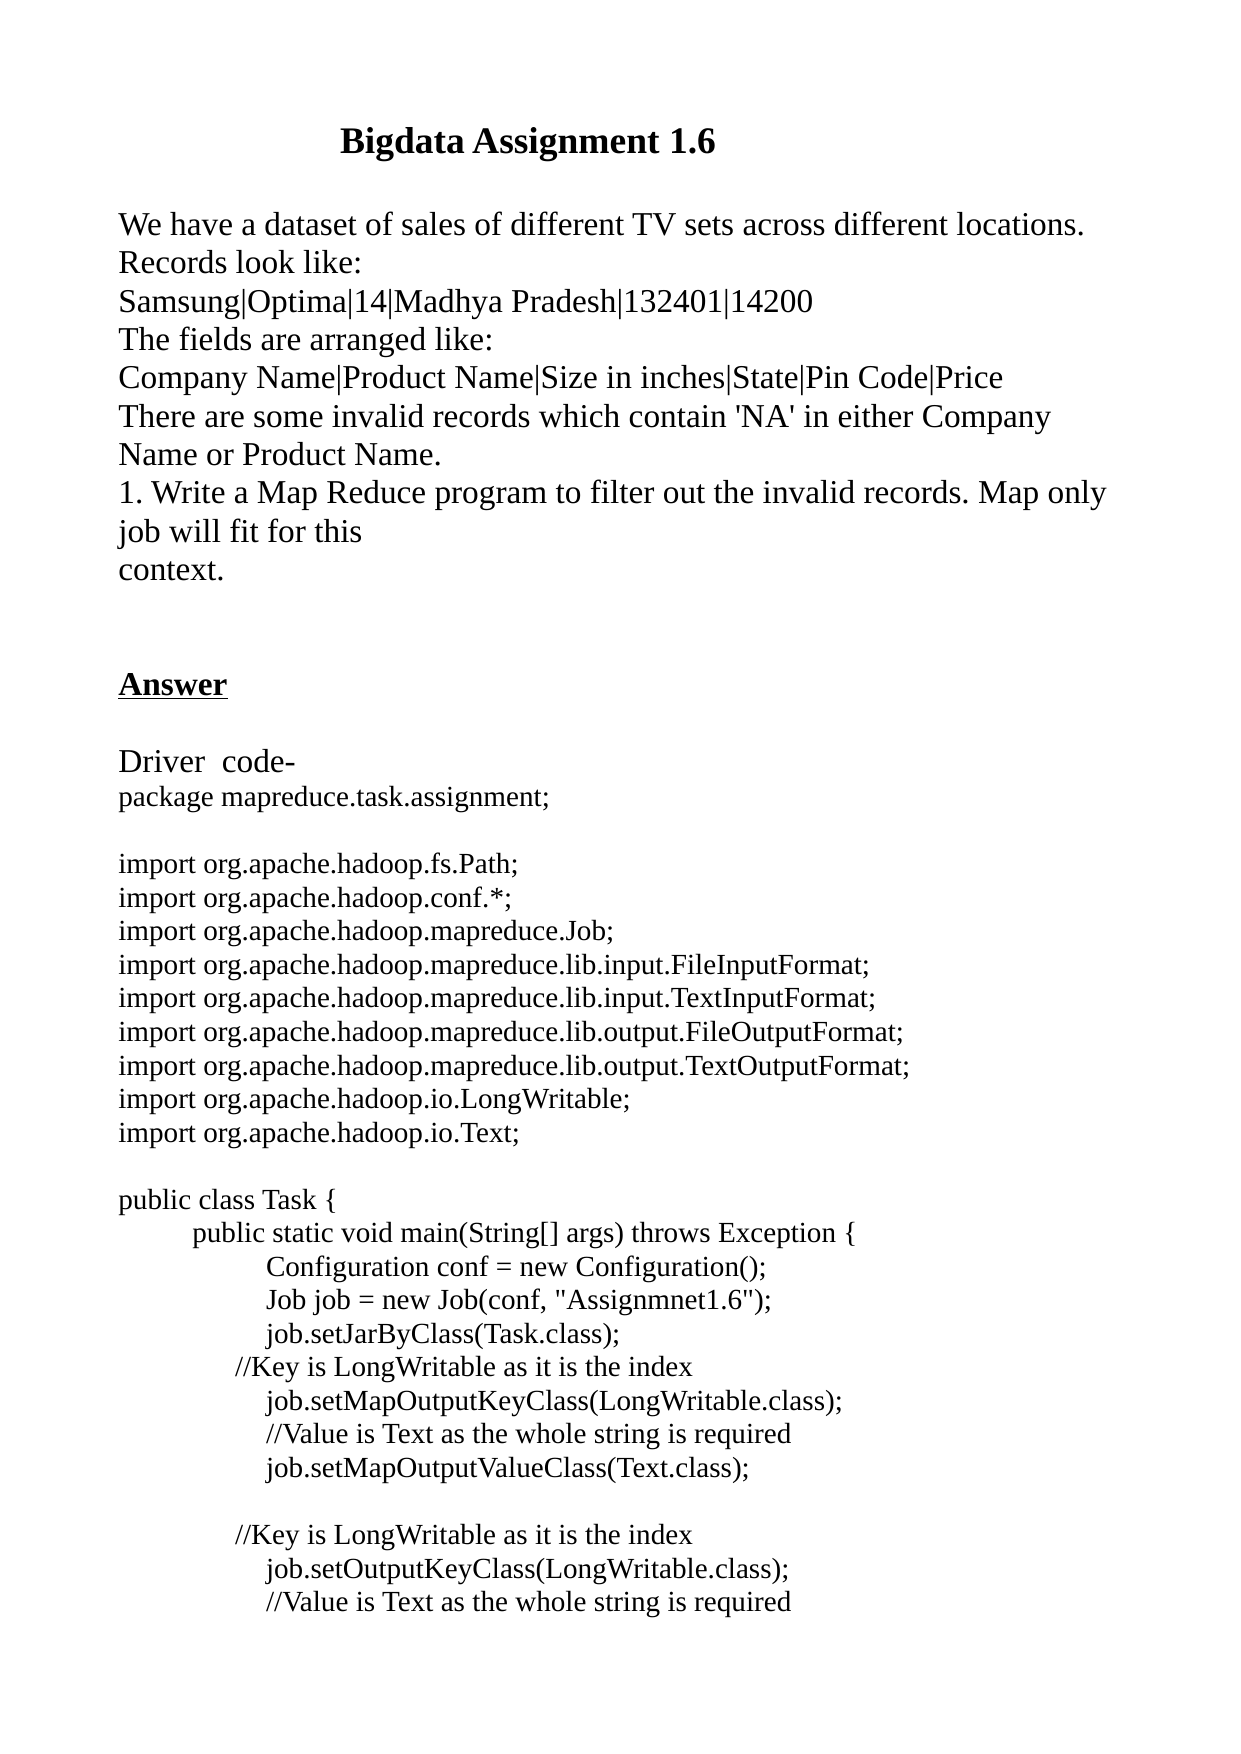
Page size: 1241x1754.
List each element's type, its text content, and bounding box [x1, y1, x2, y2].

text job.setJarByClass(Task.class); [118, 1316, 1122, 1349]
text import org.apache.hadoop.io.LongWritable; [118, 1081, 1122, 1115]
text job.setMapOutputValueClass(Text.class); [118, 1450, 1122, 1484]
text import org.apache.hadoop.mapreduce.lib.input.FileInputFormat; [118, 947, 1122, 981]
text //Value is Text as the whole string is required [118, 1417, 1122, 1450]
text Configuration conf = new Configuration(); [118, 1249, 1122, 1282]
text job.setMapOutputKeyClass(LongWritable.class); [118, 1383, 1122, 1417]
text There are some invalid records which contain 'NA' in either Company Name or Product Name. [118, 396, 1122, 473]
text Company Name|Product Name|Size in inches|State|Pin Code|Price [118, 358, 1122, 396]
text We have a dataset of sales of different TV sets across different locations. [118, 204, 1122, 243]
text import org.apache.hadoop.mapreduce.Job; [118, 913, 1122, 947]
text Samsung|Optima|14|Madhya Pradesh|132401|14200 [118, 281, 1122, 319]
text public static void main(String[] args) throws Exception { [118, 1215, 1122, 1249]
text //Value is Text as the whole string is required [118, 1584, 1122, 1618]
text import org.apache.hadoop.conf.*; [118, 880, 1122, 913]
text Job job = new Job(conf, "Assignmnet1.6"); [118, 1282, 1122, 1316]
text Answer [118, 664, 1122, 703]
text Records look like: [118, 243, 1122, 281]
text Bigdata Assignment 1.6 [118, 118, 1122, 161]
text //Key is LongWritable as it is the index [118, 1517, 1122, 1551]
text job.setOutputKeyClass(LongWritable.class); [118, 1551, 1122, 1584]
text 1. Write a Map Reduce program to filter out the invalid records. Map only job will fit for this [118, 473, 1122, 549]
text Driver code- [118, 741, 1122, 779]
text import org.apache.hadoop.fs.Path; [118, 846, 1122, 880]
text import org.apache.hadoop.mapreduce.lib.input.TextInputFormat; [118, 981, 1122, 1014]
text context. [118, 549, 1122, 588]
text package mapreduce.task.assignment; [118, 779, 1122, 813]
text public class Task { [118, 1182, 1122, 1215]
text import org.apache.hadoop.mapreduce.lib.output.TextOutputFormat; [118, 1048, 1122, 1081]
text The fields are arranged like: [118, 319, 1122, 358]
text import org.apache.hadoop.io.Text; [118, 1115, 1122, 1148]
text import org.apache.hadoop.mapreduce.lib.output.FileOutputFormat; [118, 1014, 1122, 1048]
text //Key is LongWritable as it is the index [118, 1349, 1122, 1383]
